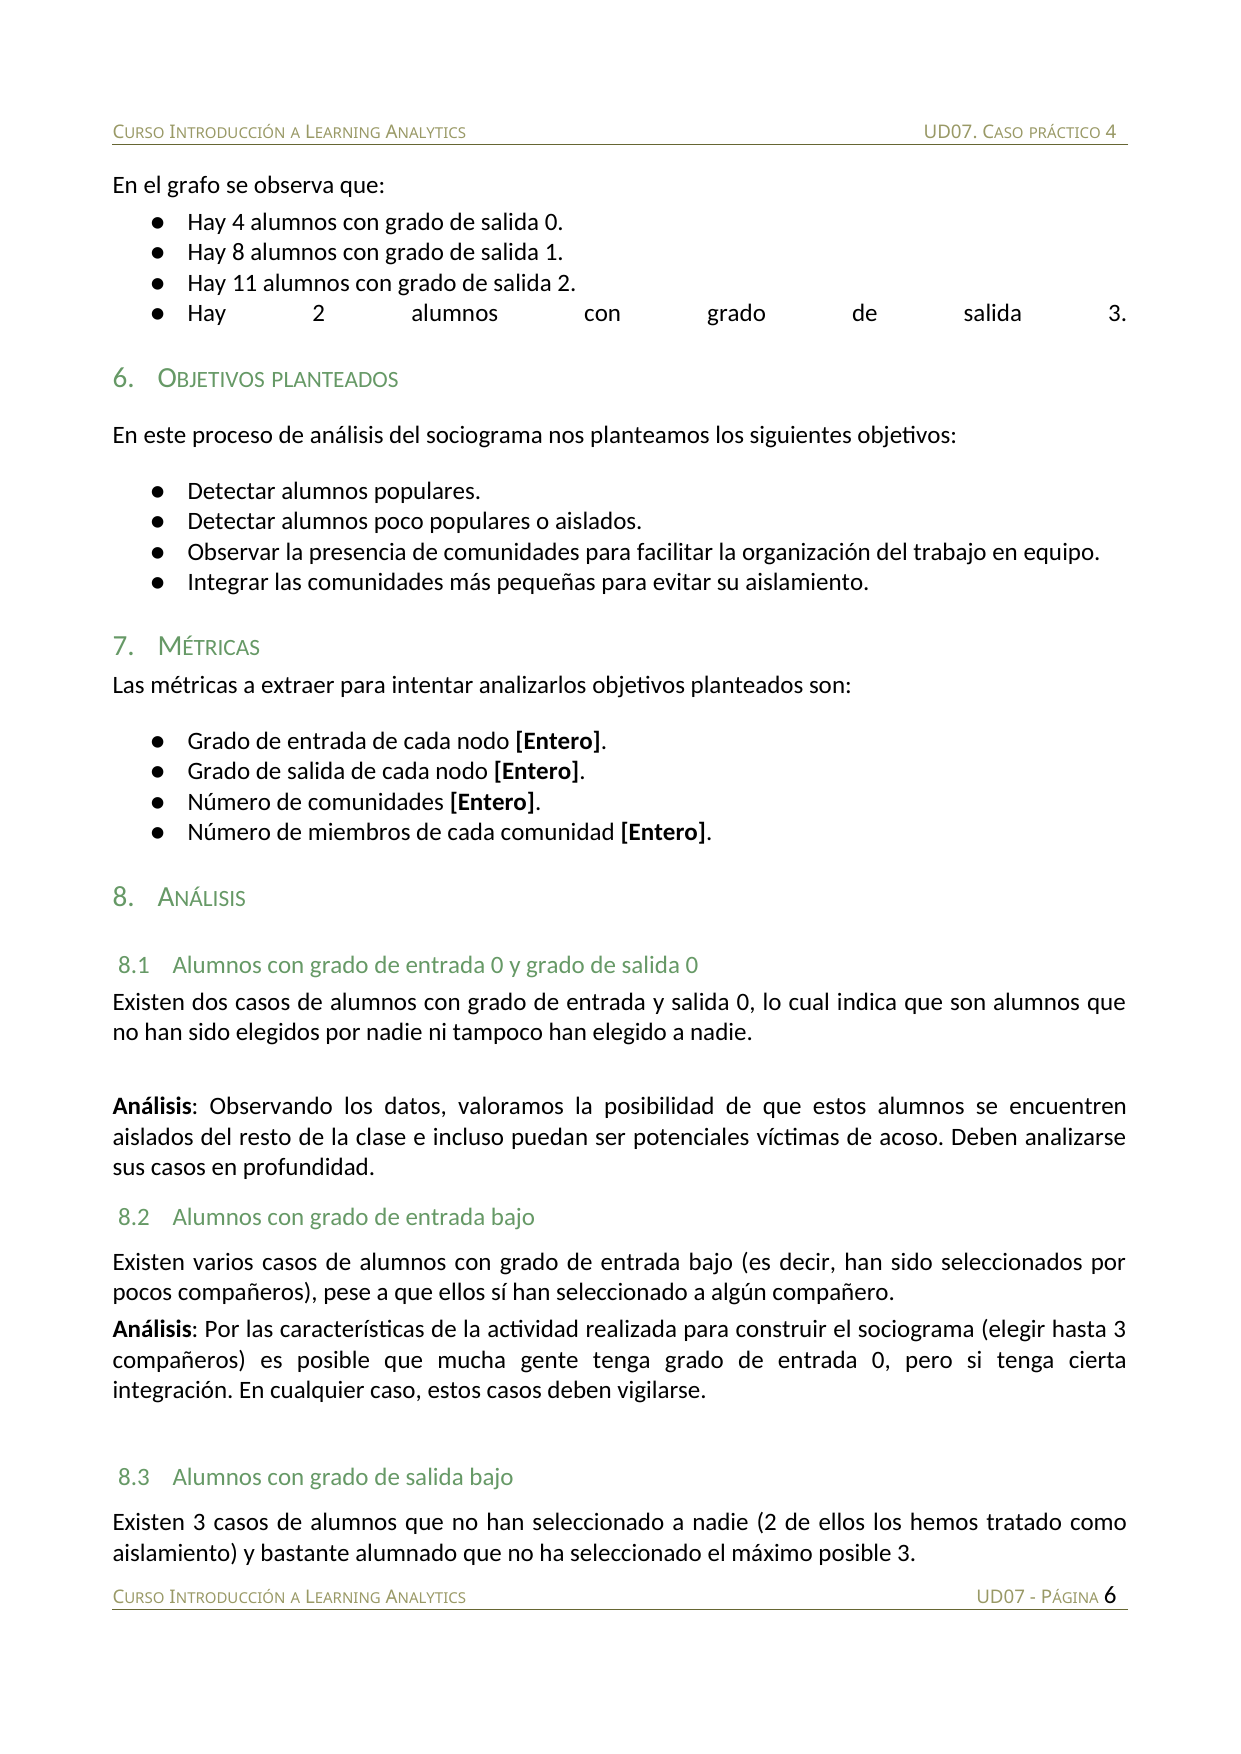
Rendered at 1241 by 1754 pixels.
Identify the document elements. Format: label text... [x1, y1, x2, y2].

list Número de comunidades [Entero]. [150, 786, 1128, 817]
list Observar la presencia de comunidades para facilitar la organización del trabajo en equipo. [150, 536, 1128, 566]
subtitle Alumnos con grado de salida bajo [112, 1461, 1128, 1491]
text En este proceso de análisis del sociograma nos planteamos los siguientes objetivos: [112, 419, 1128, 450]
list Detectar alumnos populares. [150, 475, 1128, 505]
list Detectar alumnos poco populares o aislados. [150, 505, 1128, 536]
text Las métricas a extraer para intentar analizarlos objetivos planteados son: [112, 669, 1128, 700]
subtitle Análisis [112, 878, 1128, 949]
text Análisis: Por las características de la actividad realizada para construir el sociograma (elegir hasta 3 compañeros) es posible que mucha gente tenga grado de entrada 0, pero si tenga cierta integración. En cualquier caso, estos casos deben vigilarse. [112, 1313, 1128, 1405]
list Grado de salida de cada nodo [Entero]. [150, 756, 1128, 786]
subtitle Alumnos con grado de entrada bajo [112, 1201, 1128, 1231]
text En el grafo se observa que: [112, 169, 1128, 199]
text Existen varios casos de alumnos con grado de entrada bajo (es decir, han sido seleccionados por pocos compañeros), pese a que ellos sí han seleccionado a algún compañero. [112, 1246, 1128, 1307]
subtitle Alumnos con grado de entrada 0 y grado de salida 0 [112, 949, 1128, 979]
list Hay 11 alumnos con grado de salida 2. [150, 267, 1128, 298]
subtitle Objetivos planteados [112, 359, 1128, 394]
subtitle Métricas [112, 627, 1128, 663]
text Análisis: Observando los datos, valoramos la posibilidad de que estos alumnos se encuentren aislados del resto de la clase e incluso puedan ser potenciales víctimas de acoso. Deben analizarse sus casos en profundidad. [112, 1090, 1128, 1182]
list Hay 4 alumnos con grado de salida 0. [150, 206, 1128, 237]
list Hay 8 alumnos con grado de salida 1. [150, 237, 1128, 267]
list Grado de entrada de cada nodo [Entero]. [150, 725, 1128, 756]
list Hay 2 alumnos con grado de salida 3. [150, 298, 1128, 359]
text Existen 3 casos de alumnos que no han seleccionado a nadie (2 de ellos los hemos tratado como aislamiento) y bastante alumnado que no ha seleccionado el máximo posible 3. [112, 1506, 1128, 1567]
text Existen dos casos de alumnos con grado de entrada y salida 0, lo cual indica que son alumnos que no han sido elegidos por nadie ni tampoco han elegido a nadie. [112, 986, 1128, 1047]
list Número de miembros de cada comunidad [Entero]. [150, 817, 1128, 878]
list Integrar las comunidades más pequeñas para evitar su aislamiento. [150, 566, 1128, 627]
